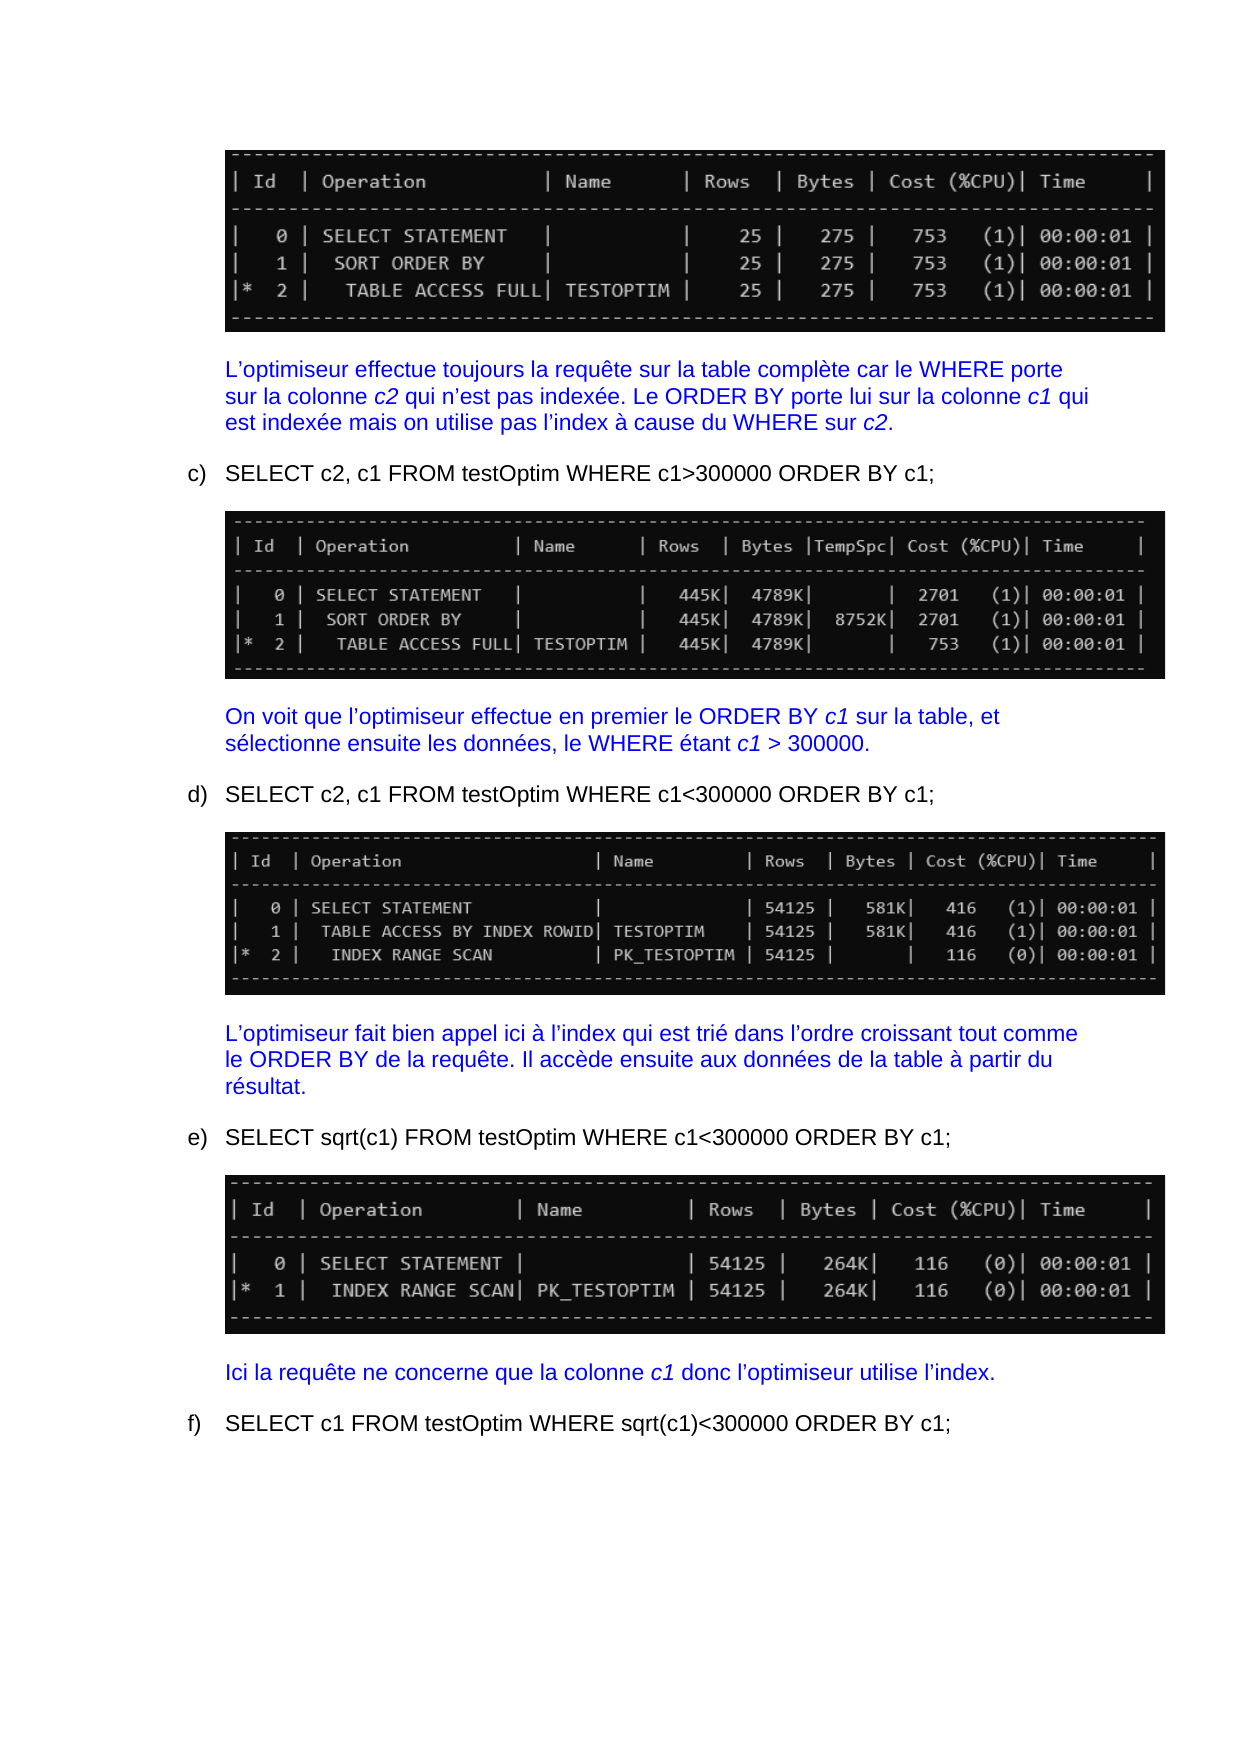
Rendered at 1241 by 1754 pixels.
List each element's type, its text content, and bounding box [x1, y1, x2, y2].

list SELECT sqrt(c1) FROM testOptim WHERE c1<300000 ORDER BY c1; [187, 1124, 1090, 1150]
list SELECT c2, c1 FROM testOptim WHERE c1>300000 ORDER BY c1; [187, 460, 1090, 487]
text On voit que l’optimiseur effectue en premier le ORDER BY c1 sur la table, et sélectionne ensuite les données, le WHERE étant c1 > 300000. [225, 703, 1090, 756]
text Ici la requête ne concerne que la colonne c1 donc l’optimiseur utilise l’index. [225, 1359, 1090, 1385]
picture [225, 832, 1166, 995]
text L’optimiseur fait bien appel ici à l’index qui est trié dans l’ordre croissant tout comme le ORDER BY de la requête. Il accède ensuite aux données de la table à partir du résultat. [225, 1020, 1090, 1099]
picture [225, 511, 1166, 679]
text L’optimiseur effectue toujours la requête sur la table complète car le WHERE porte sur la colonne c2 qui n’est pas indexée. Le ORDER BY porte lui sur la colonne c1 qui est indexée mais on utilise pas l’index à cause du WHERE sur c2. [225, 356, 1090, 435]
list SELECT c2, c1 FROM testOptim WHERE c1<300000 ORDER BY c1; [187, 781, 1090, 807]
picture [225, 150, 1166, 332]
picture [225, 1175, 1166, 1334]
list SELECT c1 FROM testOptim WHERE sqrt(c1)<300000 ORDER BY c1; [187, 1410, 1090, 1436]
